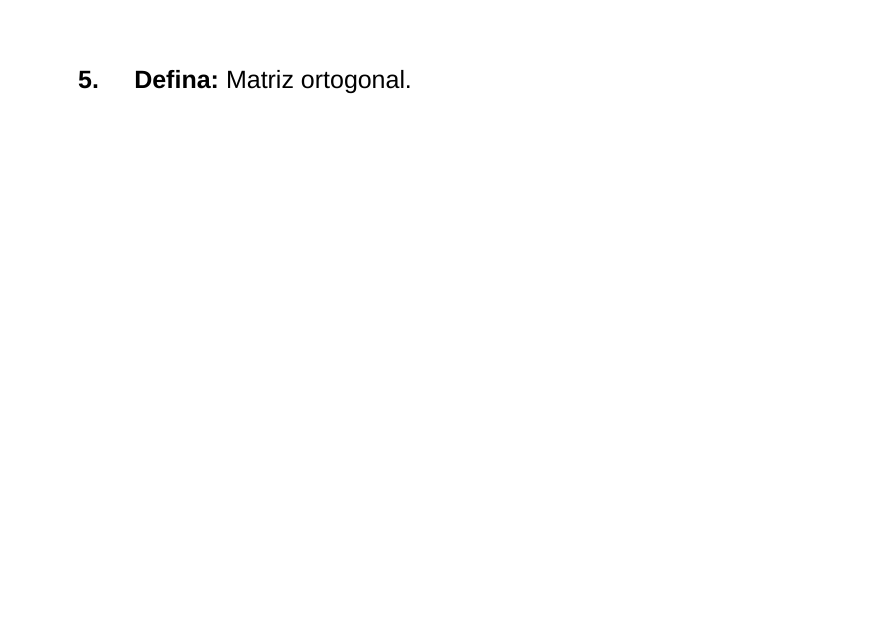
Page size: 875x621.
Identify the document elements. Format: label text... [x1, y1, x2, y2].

list Defina: Matriz ortogonal. [78, 65, 815, 94]
